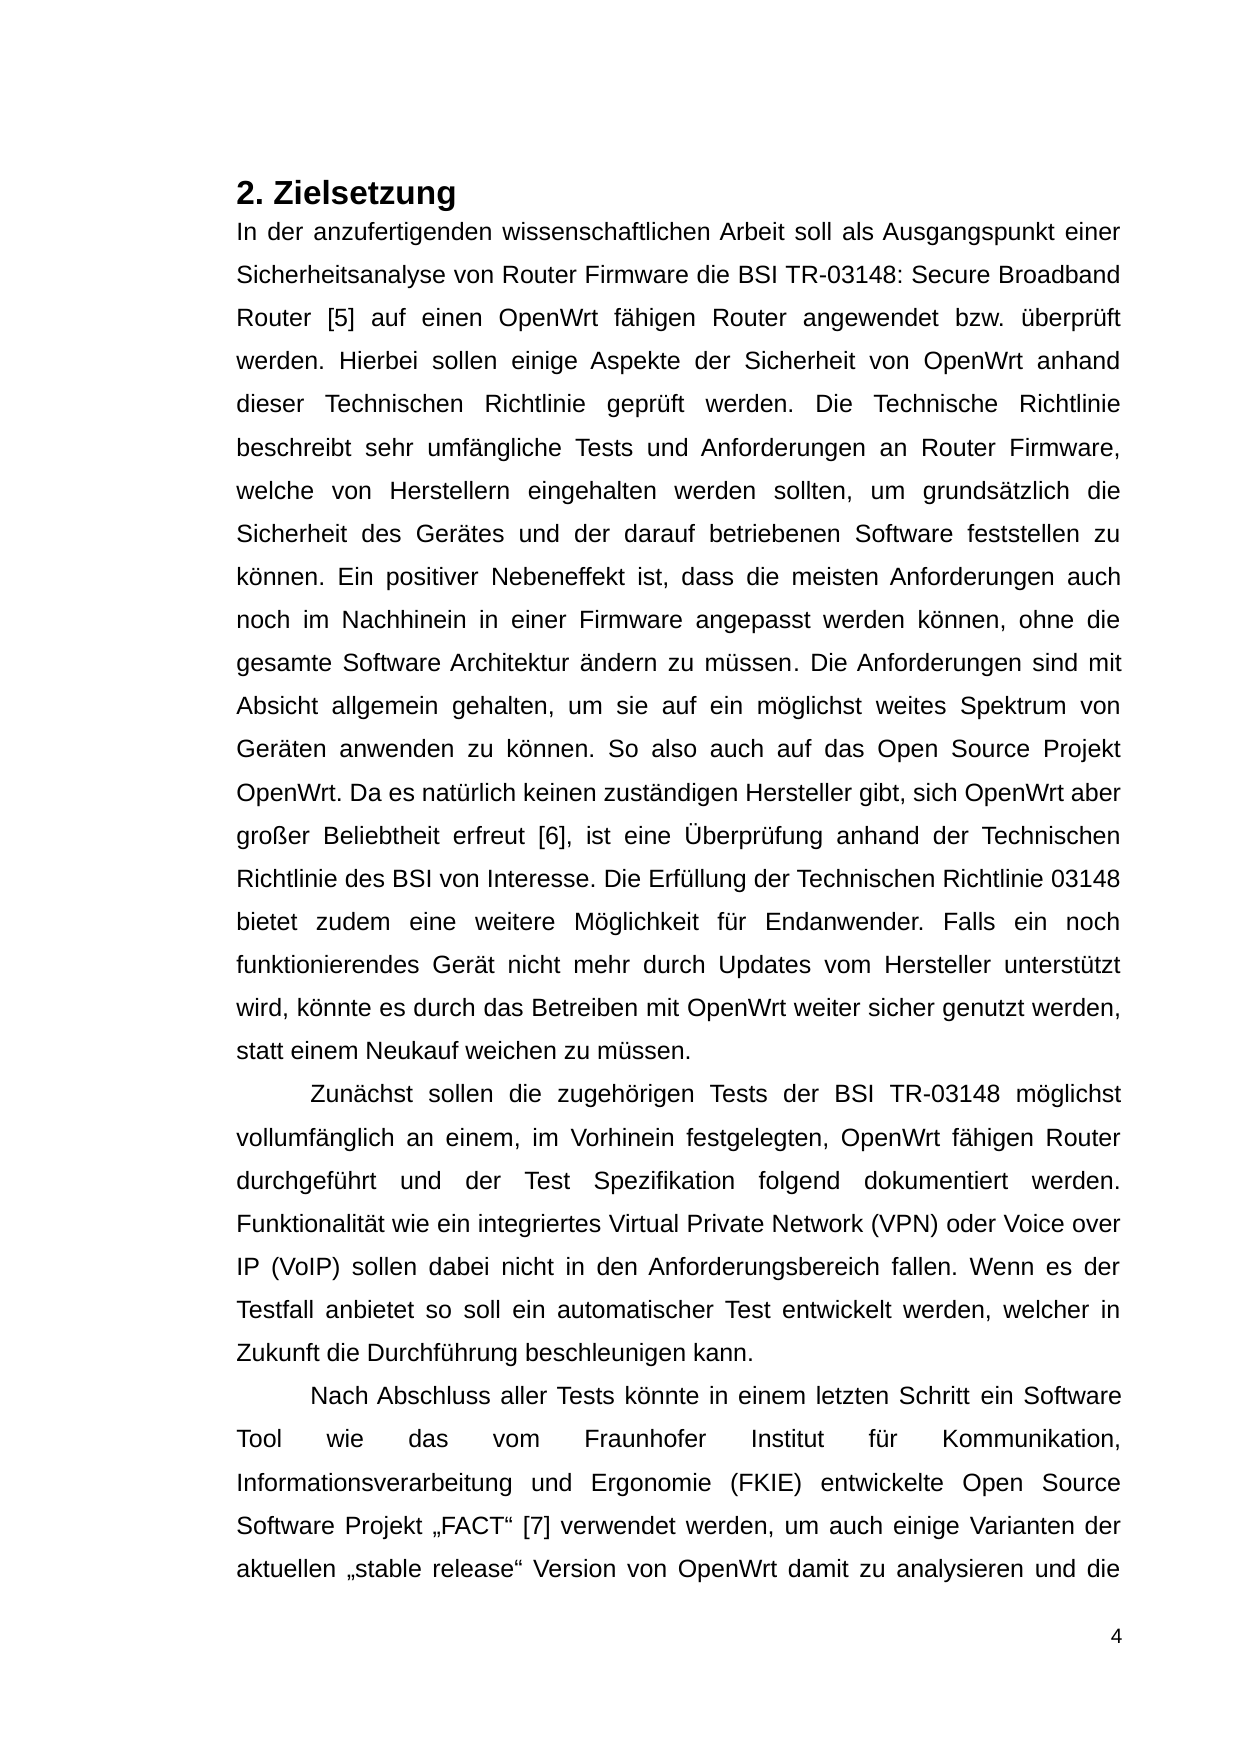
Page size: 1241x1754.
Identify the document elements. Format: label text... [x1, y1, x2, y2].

subtitle 2. Zielsetzung [236, 173, 1122, 211]
text In der anzufertigenden wissenschaftlichen Arbeit soll als Ausgangspunkt einer Sicherheitsanalyse von Router Firmware die BSI TR-03148: Secure Broadband Router [5] auf einen OpenWrt fähigen Router angewendet bzw. überprüft werden. Hierbei sollen einige Aspekte der Sicherheit von OpenWrt anhand dieser Technischen Richtlinie geprüft werden. Die Technische Richtlinie beschreibt sehr umfängliche Tests und Anforderungen an Router Firmware, welche von Herstellern eingehalten werden sollten, um grundsätzlich die Sicherheit des Gerätes und der darauf betriebenen Software feststellen zu können. Ein positiver Nebeneffekt ist, dass die meisten Anforderungen auch noch im Nachhinein in einer Firmware angepasst werden können, ohne die gesamte Software Architektur ändern zu müssen. Die Anforderungen sind mit Absicht allgemein gehalten, um sie auf ein möglichst weites Spektrum von Geräten anwenden zu können. So also auch auf das Open Source Projekt OpenWrt. Da es natürlich keinen zuständigen Hersteller gibt, sich OpenWrt aber großer Beliebtheit erfreut [6], ist eine Überprüfung anhand der Technischen Richtlinie des BSI von Interesse. Die Erfüllung der Technischen Richtlinie 03148 bietet zudem eine weitere Möglichkeit für Endanwender. Falls ein noch funktionierendes Gerät nicht mehr durch Updates vom Hersteller unterstützt wird, könnte es durch das Betreiben mit OpenWrt weiter sicher genutzt werden, statt einem Neukauf weichen zu müssen. Zunächst sollen die zugehörigen Tests der BSI TR-03148 möglichst vollumfänglich an einem, im Vorhinein festgelegten, OpenWrt fähigen Router durchgeführt und der Test Spezifikation folgend dokumentiert werden. Funktionalität wie ein integriertes Virtual Private Network (VPN) oder Voice over IP (VoIP) sollen dabei nicht in den Anforderungsbereich fallen. Wenn es der Testfall anbietet so soll ein automatischer Test entwickelt werden, welcher in Zukunft die Durchführung beschleunigen kann. Nach Abschluss aller Tests könnte in einem letzten Schritt ein Software Tool wie das vom Fraunhofer Institut für Kommunikation, Informationsverarbeitung und Ergonomie (FKIE) entwickelte Open Source Software Projekt „FACT“ [7] verwendet werden, um auch einige Varianten der aktuellen „stable release“ Version von OpenWrt damit zu analysieren und die [236, 217, 1122, 1582]
